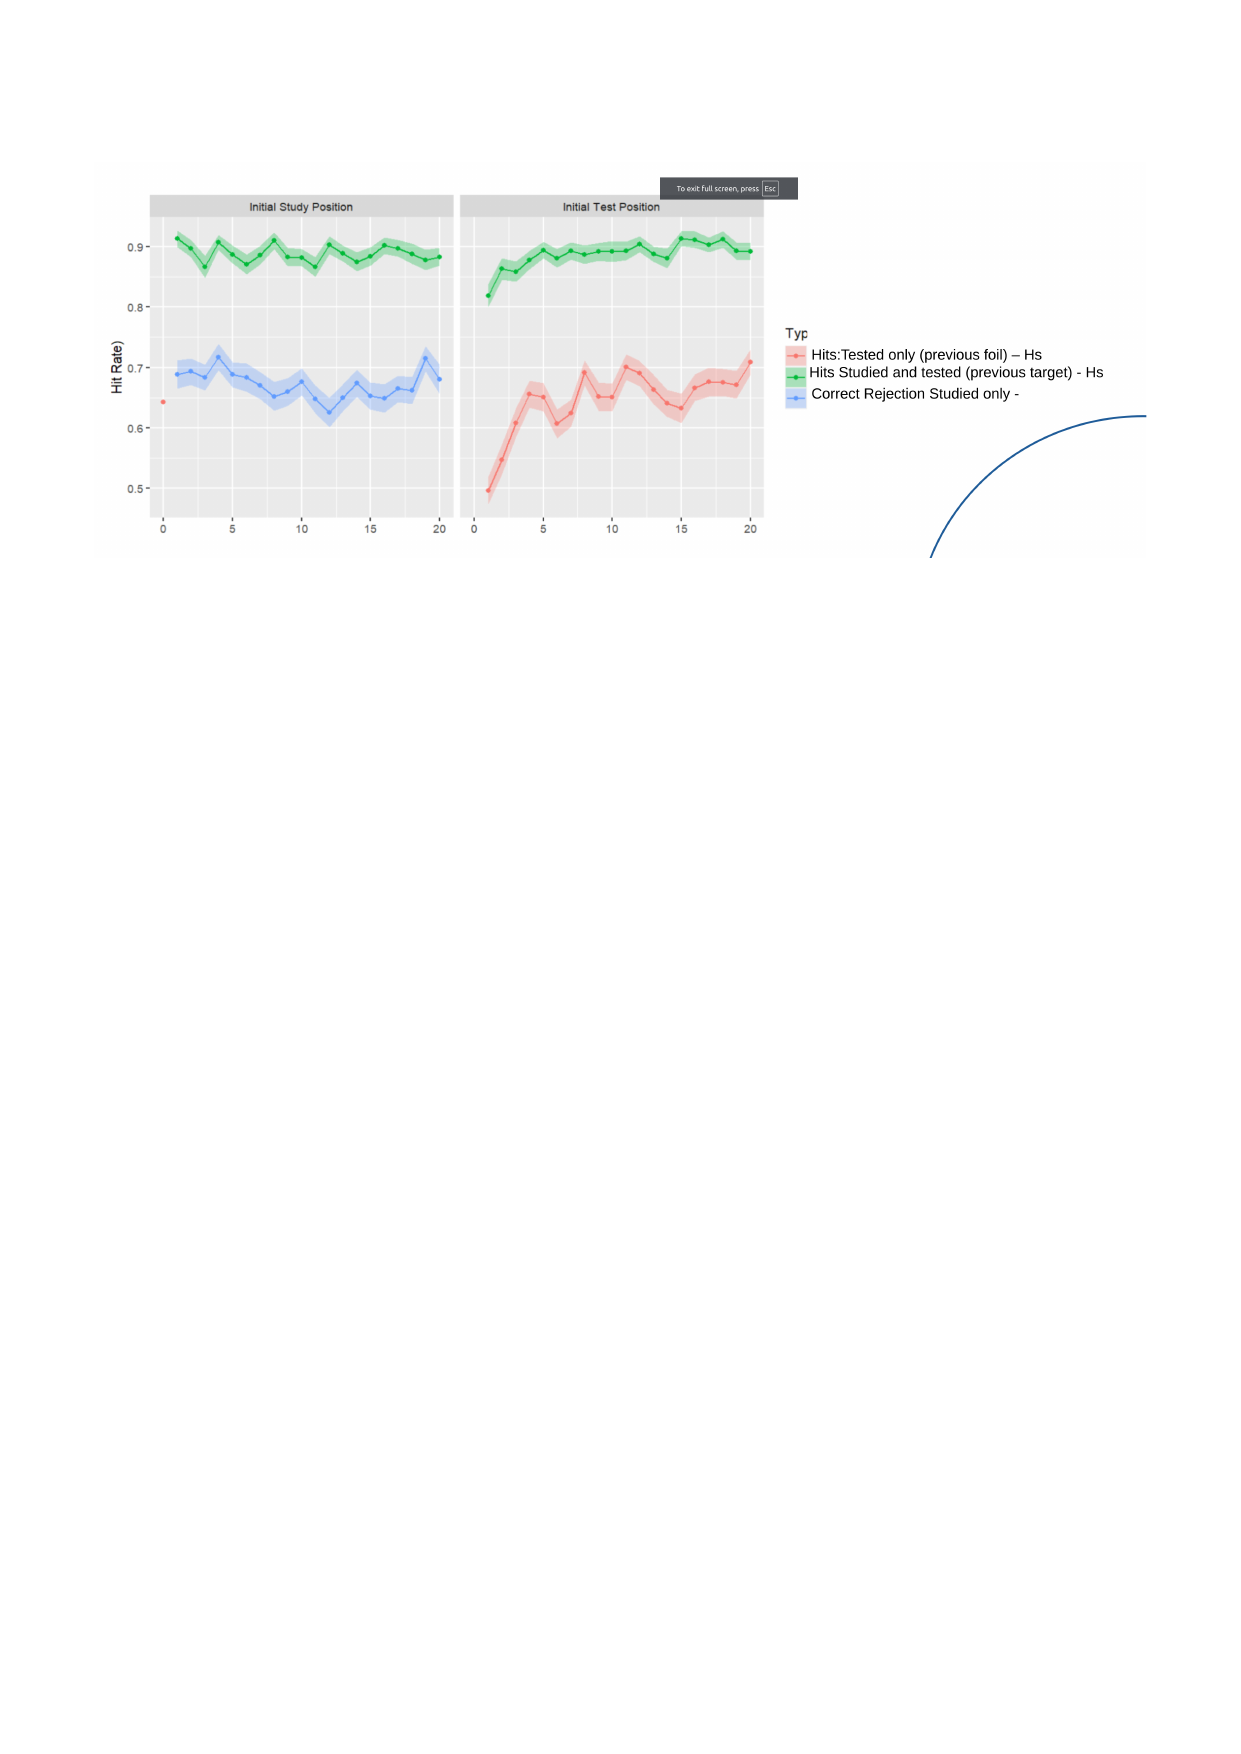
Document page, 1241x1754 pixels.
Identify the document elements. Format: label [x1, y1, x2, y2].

picture [93, 162, 1147, 558]
